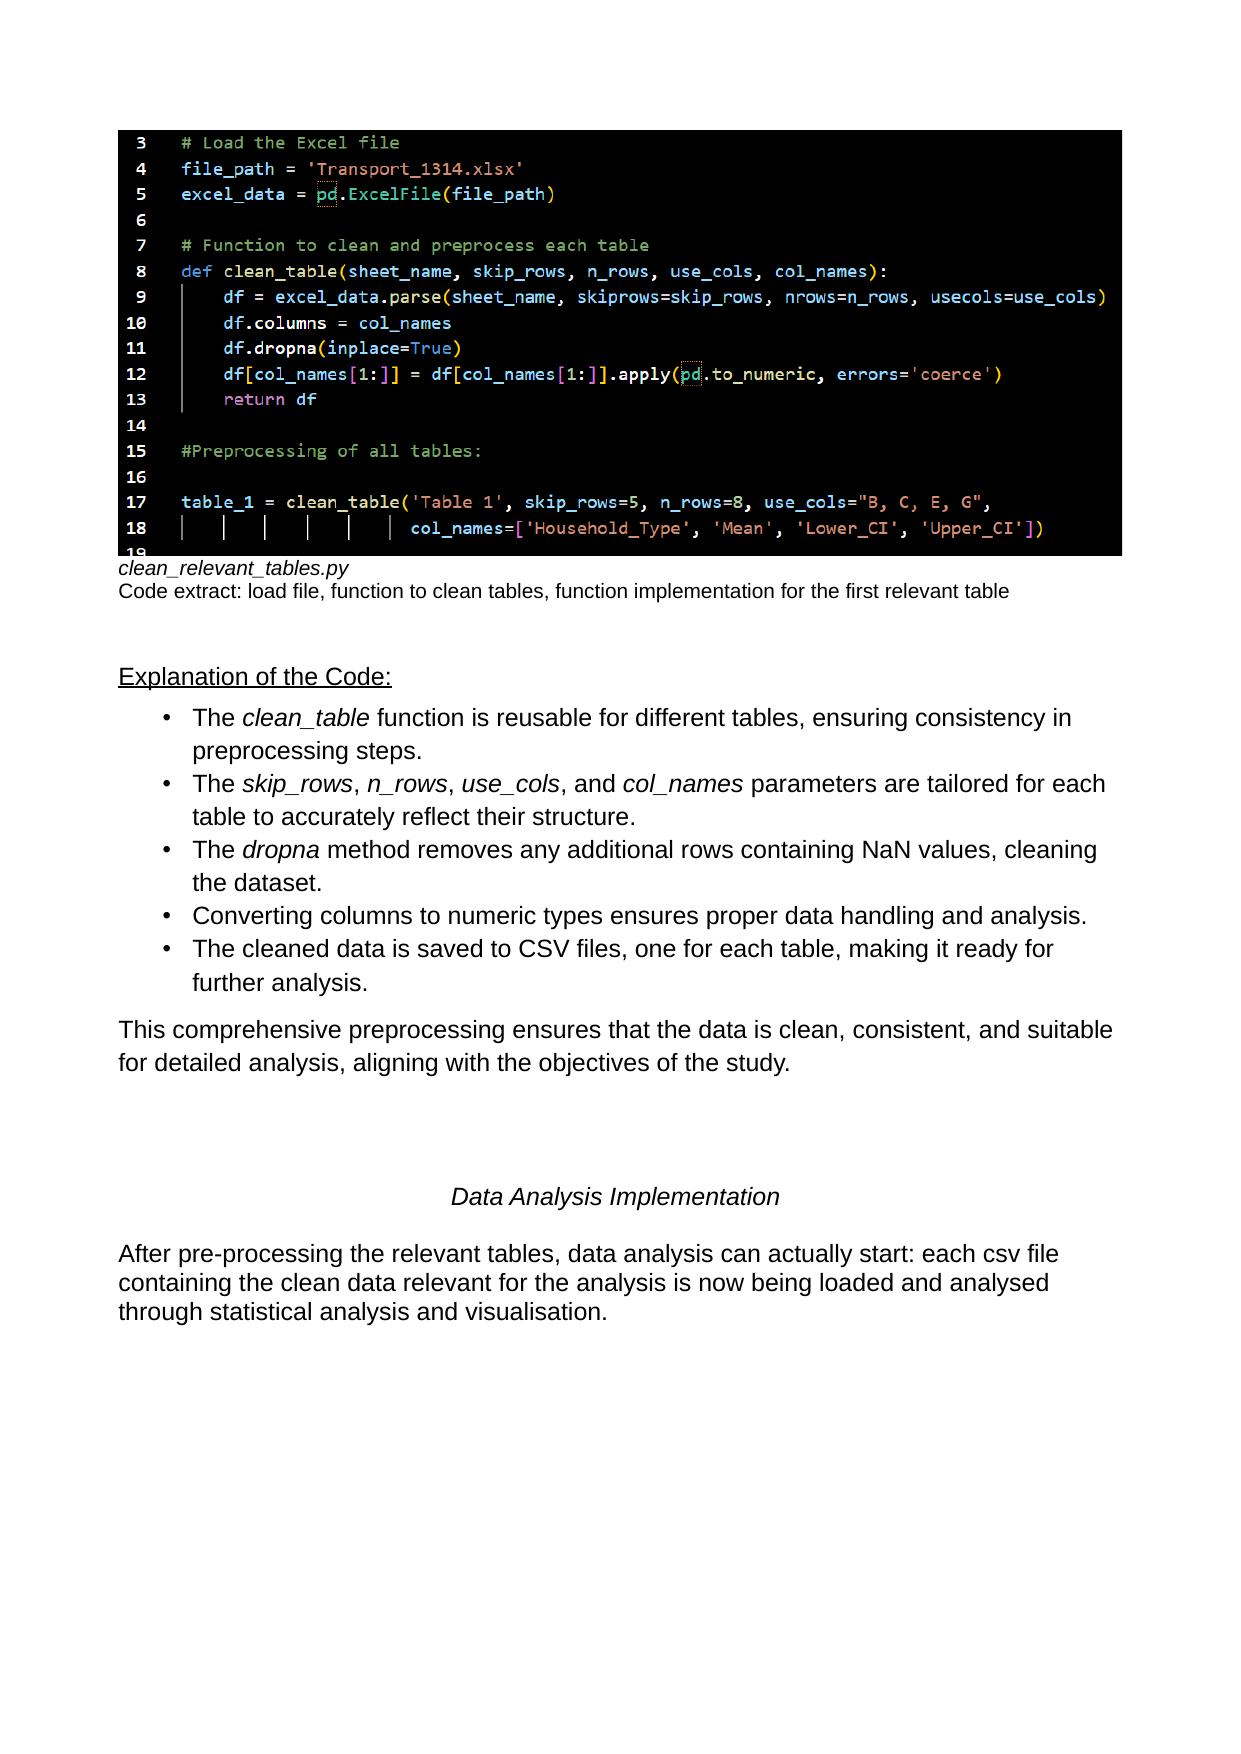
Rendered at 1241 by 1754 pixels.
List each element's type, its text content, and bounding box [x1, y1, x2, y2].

list The clean_table function is reusable for different tables, ensuring consistency in preprocessing steps. [162, 703, 1122, 765]
list The cleaned data is saved to CSV files, one for each table, making it ready for further analysis. [162, 934, 1122, 996]
text This comprehensive preprocessing ensures that the data is clean, consistent, and suitable for detailed analysis, aligning with the objectives of the study. [118, 1015, 1122, 1077]
text Data Analysis Implementation [118, 1182, 1122, 1211]
list Converting columns to numeric types ensures proper data handling and analysis. [162, 901, 1122, 930]
text clean_relevant_tables.py Code extract: load file, function to clean tables, function implementation for the first relevant table [118, 556, 1122, 603]
text After pre-processing the relevant tables, data analysis can actually start: each csv file containing the clean data relevant for the analysis is now being loaded and analysed through statistical analysis and visualisation. [118, 1239, 1122, 1326]
subtitle Explanation of the Code: [118, 662, 1122, 690]
picture [118, 130, 1123, 556]
list The dropna method removes any additional rows containing NaN values, cleaning the dataset. [162, 835, 1122, 897]
list The skip_rows, n_rows, use_cols, and col_names parameters are tailored for each table to accurately reflect their structure. [162, 769, 1122, 831]
